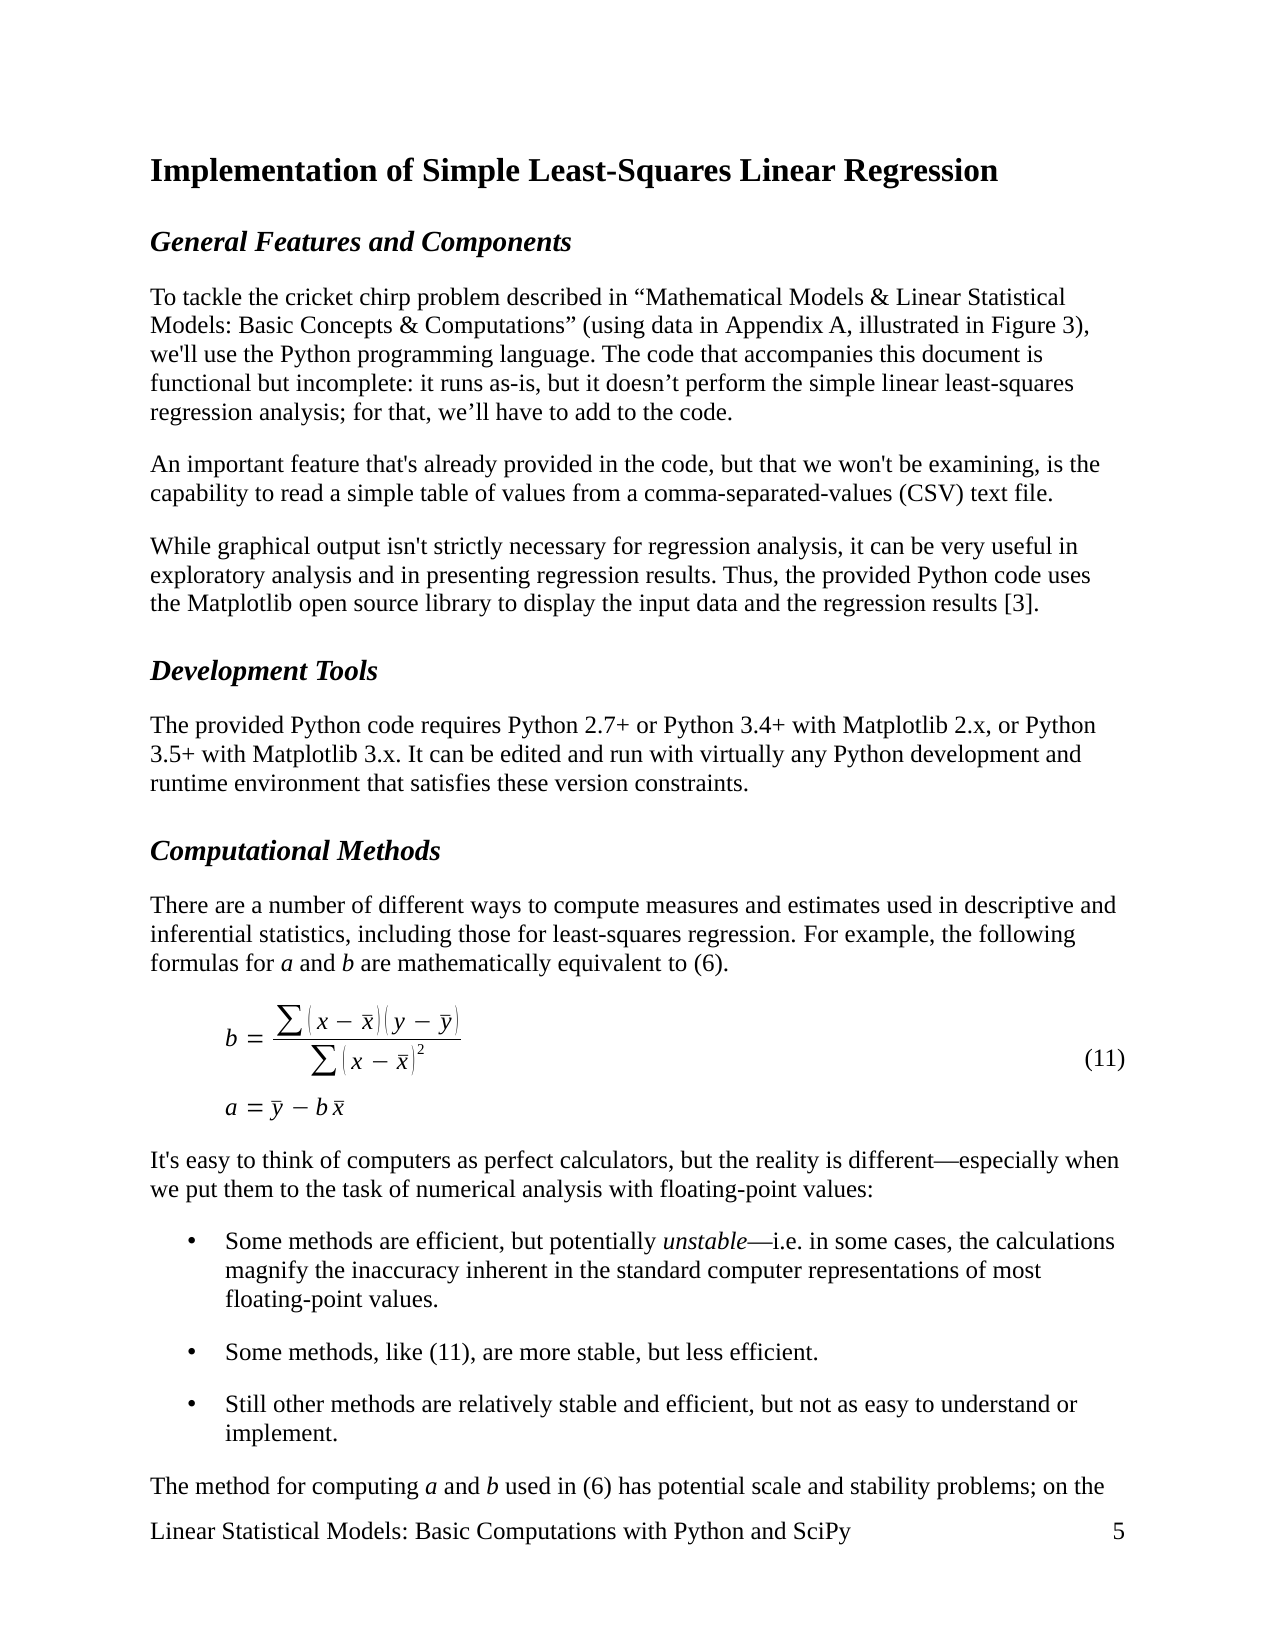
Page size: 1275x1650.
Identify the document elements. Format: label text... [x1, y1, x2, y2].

text The provided Python code requires Python 2.7+ or Python 3.4+ with Matplotlib 2.x, or Python 3.5+ with Matplotlib 3.x. It can be edited and run with virtually any Python development and runtime environment that satisfies these version constraints. [150, 711, 1125, 797]
text It's easy to think of computers as perfect calculators, but the reality is different—especially when we put them to the task of numerical analysis with floating-point values: [150, 1145, 1125, 1202]
text The method for computing a and b used in (6) has potential scale and stability problems; on the [150, 1471, 1125, 1499]
text An important feature that's already provided in the code, but that we won't be examining, is the capability to read a simple table of values from a comma-separated-values (CSV) text file. [150, 449, 1125, 507]
table_header (11) [1017, 989, 1125, 1145]
list Still other methods are relatively stable and efficient, but not as easy to understand or implement. [187, 1389, 1125, 1447]
subtitle Implementation of Simple Least-Squares Linear Regression [150, 150, 1125, 188]
subtitle General Features and Components [150, 224, 1125, 258]
list Some methods are efficient, but potentially unstable—i.e. in some cases, the calculations magnify the inaccuracy inherent in the standard computer representations of most floating-point values. [187, 1226, 1125, 1313]
subtitle Computational Methods [150, 833, 1125, 866]
text To tackle the cricket chirp problem described in “Mathematical Models & Linear Statistical Models: Basic Concepts & Computations” (using data in Appendix A, illustrated in Figure 3), we'll use the Python programming language. The code that accompanies this document is functional but incomplete: it runs as-is, but it doesn’t perform the simple linear least-squares regression analysis; for that, we’ll have to add to the code. [150, 282, 1125, 426]
subtitle Development Tools [150, 653, 1125, 687]
list Some methods, like (11), are more stable, but less efficient. [187, 1337, 1125, 1365]
text While graphical output isn't strictly necessary for regression analysis, it can be very useful in exploratory analysis and in presenting regression results. Thus, the provided Python code uses the Matplotlib open source library to display the input data and the regression results [3]. [150, 531, 1125, 617]
table_header [150, 989, 1017, 1145]
text There are a number of different ways to compute measures and estimates used in descriptive and inferential statistics, including those for least-squares regression. For example, the following formulas for a and b are mathematically equivalent to (6). [150, 890, 1125, 977]
